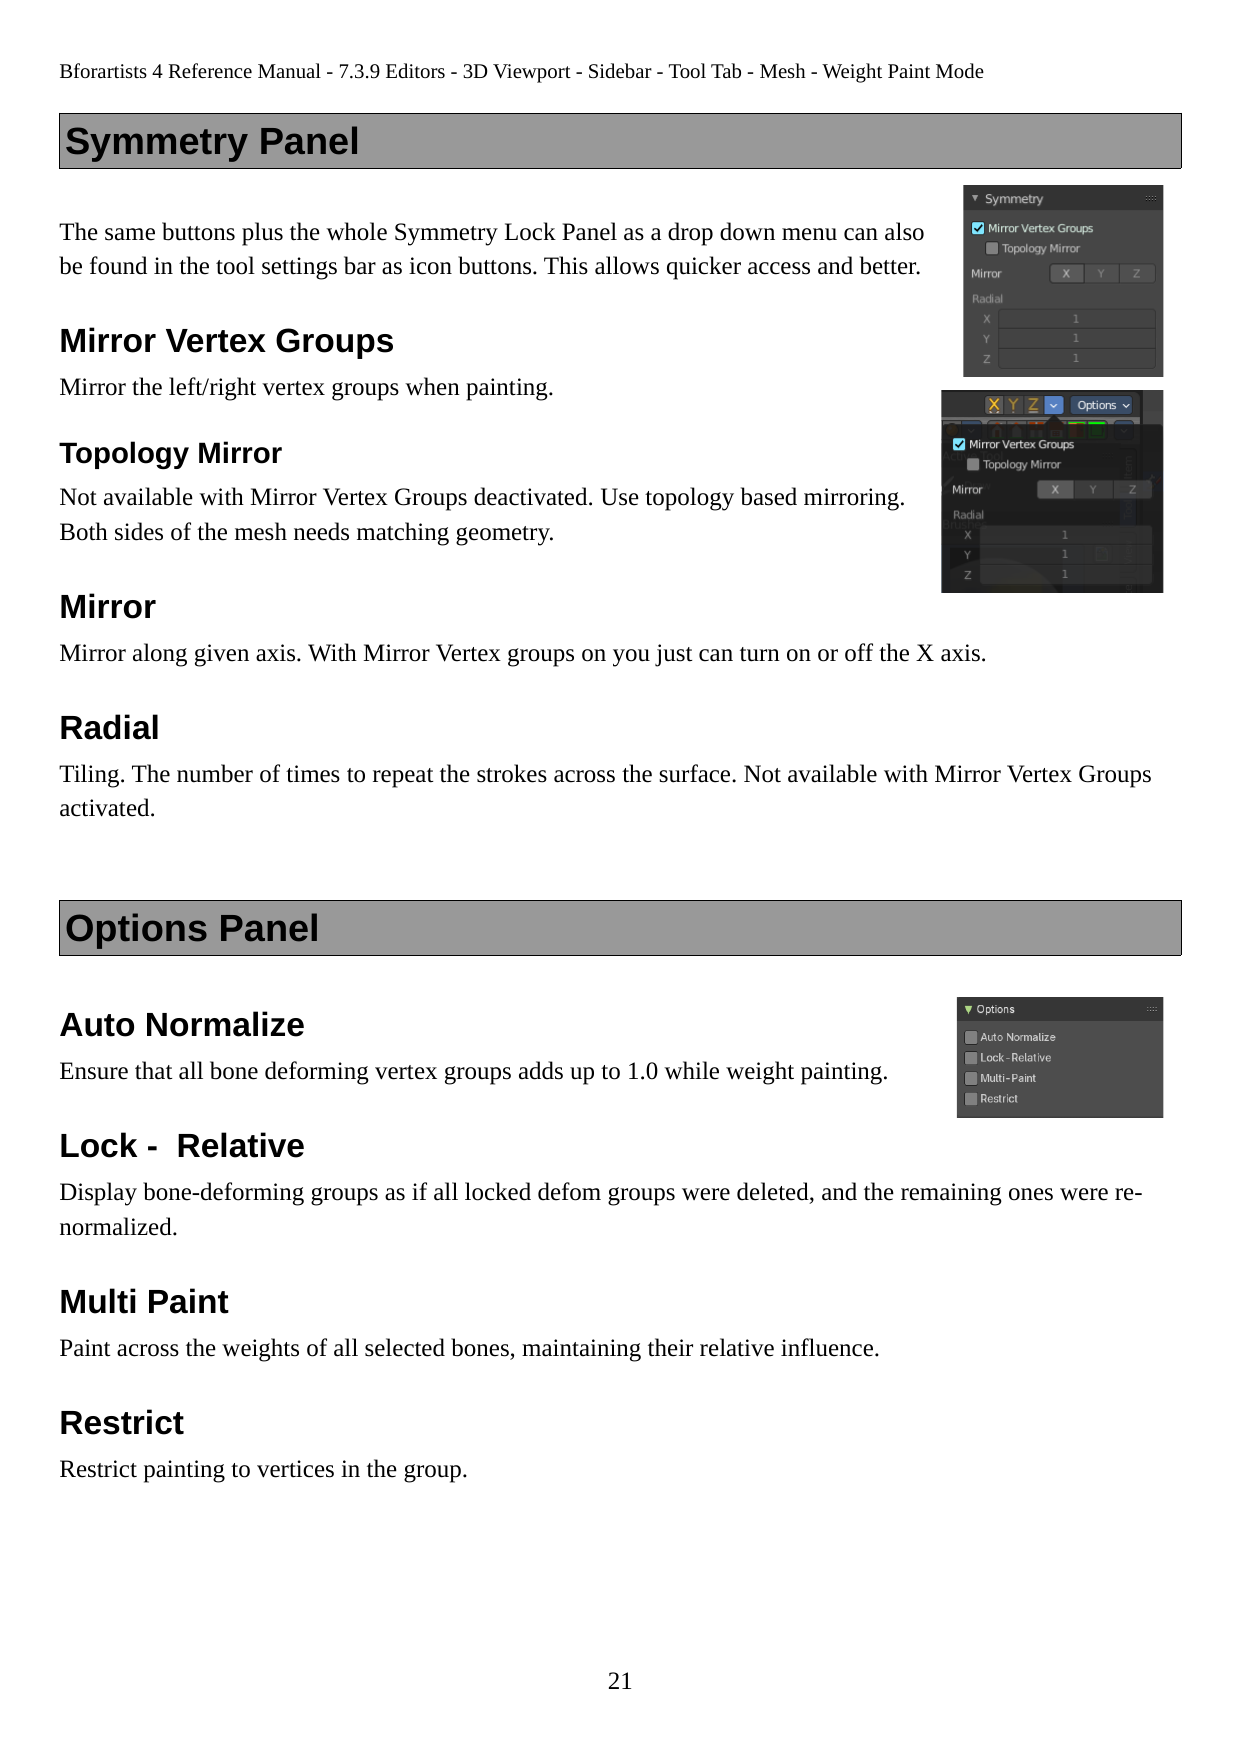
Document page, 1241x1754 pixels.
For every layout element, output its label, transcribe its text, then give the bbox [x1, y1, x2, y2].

subtitle [1164, 321, 1181, 360]
subtitle Mirror [59, 587, 1181, 625]
subtitle Multi Paint [59, 1281, 1181, 1320]
text Restrict painting to vertices in the group. [59, 1454, 1181, 1482]
text Not available with Mirror Vertex Groups deactivated. Use topology based mirroring. Both sides of the mesh needs matching geometry. [59, 482, 941, 546]
text The same buttons plus the whole Symmetry Lock Panel as a drop down menu can also be found in the tool settings bar as icon buttons. This allows quicker access and better. [59, 217, 963, 280]
subtitle [1164, 1005, 1181, 1043]
subtitle Lock - Relative [59, 1126, 1181, 1164]
table_header Options Panel [60, 901, 1181, 955]
picture [941, 390, 1164, 593]
text Mirror along given axis. With Mirror Vertex groups on you just can turn on or off the X axis. [59, 638, 1181, 667]
subtitle [1164, 436, 1181, 470]
subtitle Restrict [59, 1402, 1181, 1441]
subtitle Radial [59, 708, 1181, 746]
subtitle Mirror Vertex Groups [59, 321, 963, 360]
text Paint across the weights of all selected bones, maintaining their relative influence. [59, 1333, 1181, 1361]
subtitle Auto Normalize [59, 1005, 956, 1043]
text Mirror the left/right vertex groups when painting. [59, 372, 1181, 401]
text Display bone-deforming groups as if all locked defom groups were deleted, and the remaining ones were re-normalized. [59, 1177, 1181, 1240]
table_header Symmetry Panel [60, 114, 1181, 168]
subtitle Topology Mirror [59, 436, 941, 470]
picture [963, 185, 1164, 377]
text Ensure that all bone deforming vertex groups adds up to 1.0 while weight painting. [59, 1056, 956, 1085]
picture [956, 997, 1164, 1118]
text Tiling. The number of times to repeat the strokes across the surface. Not available with Mirror Vertex Groups activated. [59, 759, 1181, 822]
